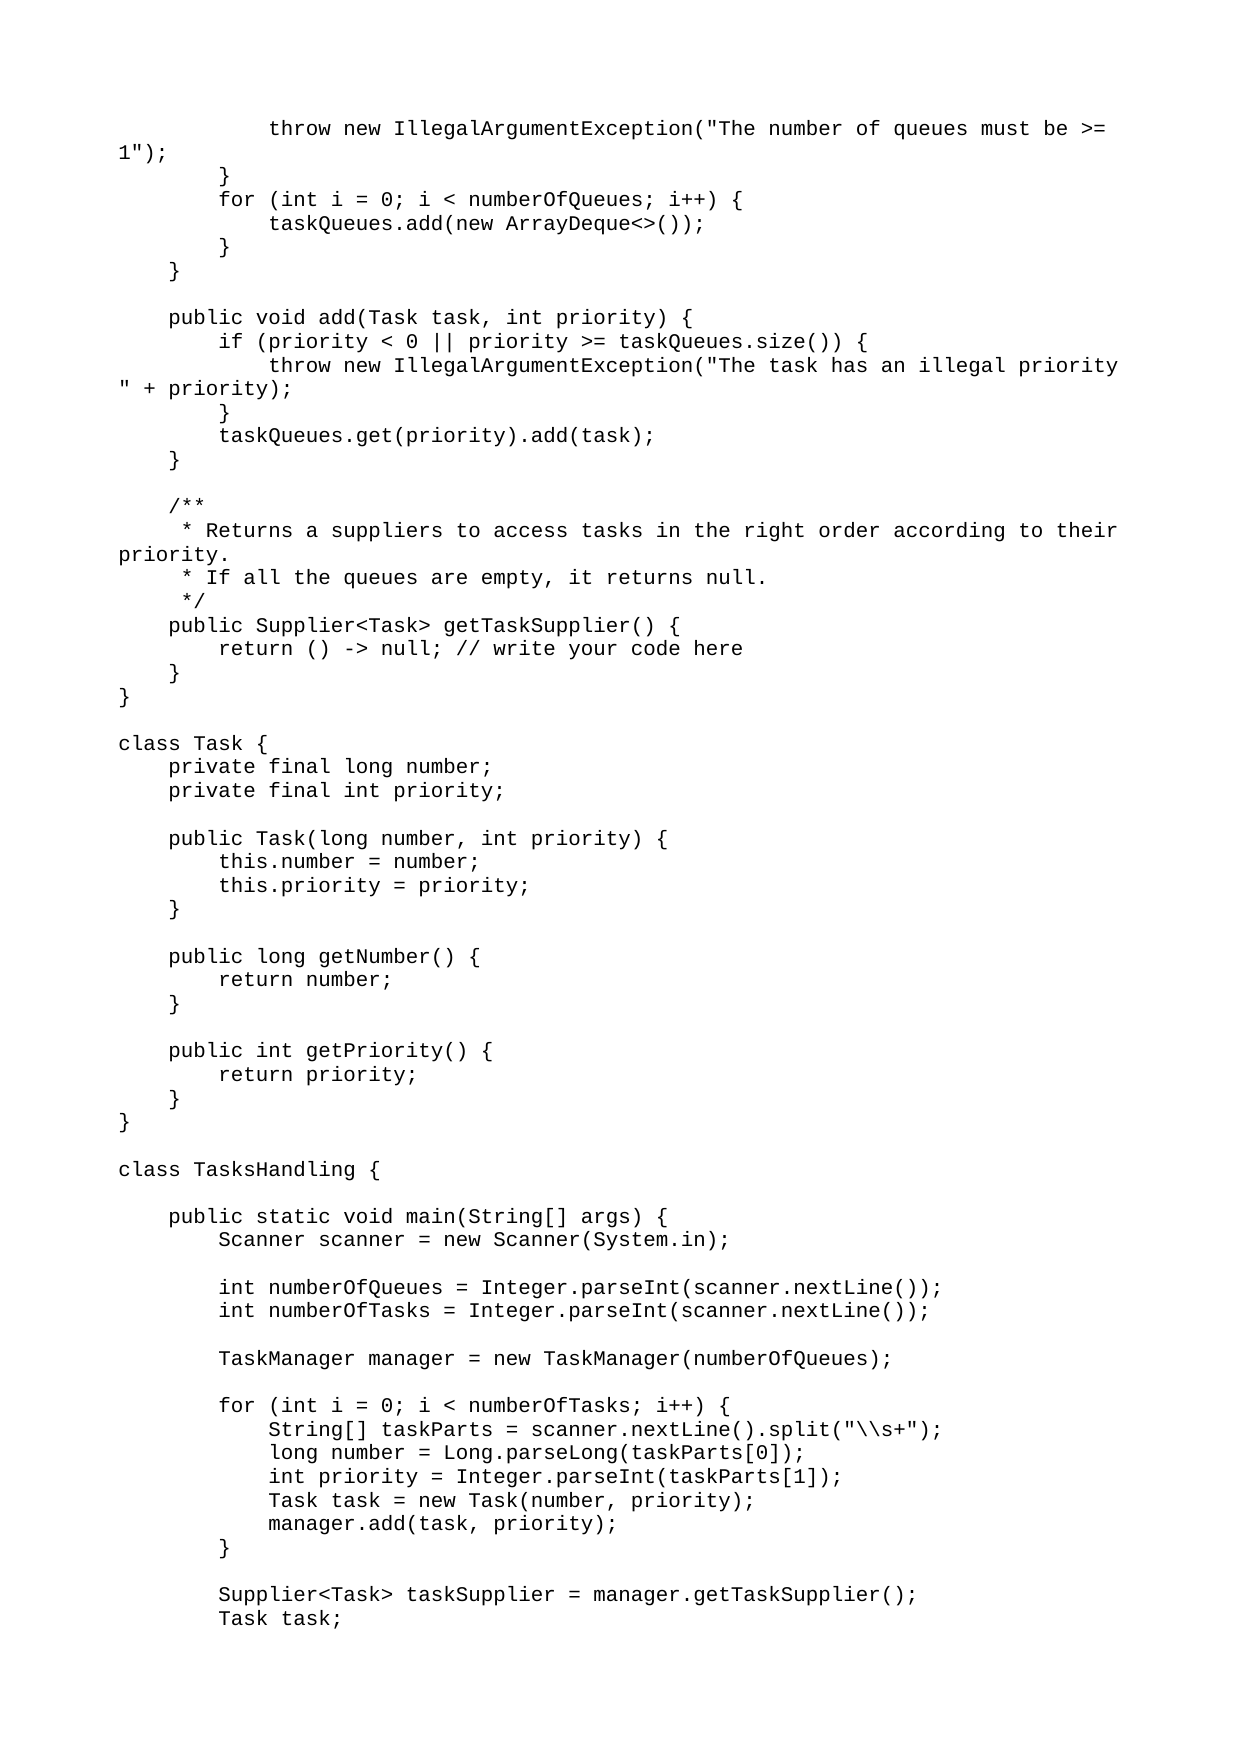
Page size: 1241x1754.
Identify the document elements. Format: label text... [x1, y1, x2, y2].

text } [118, 449, 1122, 473]
text throw new IllegalArgumentException("The task has an illegal priority " + priority); [118, 354, 1122, 402]
text public void add(Task task, int priority) { [118, 307, 1122, 331]
text Supplier<Task> taskSupplier = manager.getTaskSupplier(); [118, 1584, 1122, 1608]
text for (int i = 0; i < numberOfQueues; i++) { [118, 189, 1122, 213]
text Task task = new Task(number, priority); [118, 1489, 1122, 1513]
text for (int i = 0; i < numberOfTasks; i++) { [118, 1395, 1122, 1419]
text private final long number; [118, 757, 1122, 780]
text } [118, 165, 1122, 189]
text private final int priority; [118, 780, 1122, 804]
text if (priority < 0 || priority >= taskQueues.size()) { [118, 331, 1122, 354]
text public int getPriority() { [118, 1040, 1122, 1064]
text taskQueues.add(new ArrayDeque<>()); [118, 213, 1122, 236]
text } [118, 402, 1122, 426]
text int numberOfTasks = Integer.parseInt(scanner.nextLine()); [118, 1300, 1122, 1324]
text public long getNumber() { [118, 946, 1122, 969]
text } [118, 1088, 1122, 1111]
text int priority = Integer.parseInt(taskParts[1]); [118, 1466, 1122, 1489]
text /** [118, 496, 1122, 520]
text String[] taskParts = scanner.nextLine().split("\\s+"); [118, 1419, 1122, 1442]
text * Returns a suppliers to access tasks in the right order according to their priority. [118, 520, 1122, 567]
text Scanner scanner = new Scanner(System.in); [118, 1229, 1122, 1253]
text long number = Long.parseLong(taskParts[0]); [118, 1442, 1122, 1466]
text public Task(long number, int priority) { [118, 827, 1122, 851]
text this.priority = priority; [118, 875, 1122, 898]
text } [118, 1537, 1122, 1561]
text */ [118, 591, 1122, 615]
text class Task { [118, 733, 1122, 757]
text } [118, 662, 1122, 686]
text throw new IllegalArgumentException("The number of queues must be >= 1"); [118, 118, 1122, 165]
text TaskManager manager = new TaskManager(numberOfQueues); [118, 1348, 1122, 1371]
text manager.add(task, priority); [118, 1513, 1122, 1537]
text public static void main(String[] args) { [118, 1206, 1122, 1229]
text * If all the queues are empty, it returns null. [118, 567, 1122, 591]
text Task task; [118, 1608, 1122, 1631]
text return priority; [118, 1064, 1122, 1088]
text } [118, 993, 1122, 1017]
text } [118, 260, 1122, 284]
text return number; [118, 969, 1122, 993]
text taskQueues.get(priority).add(task); [118, 426, 1122, 449]
text public Supplier<Task> getTaskSupplier() { [118, 615, 1122, 638]
text class TasksHandling { [118, 1158, 1122, 1182]
text int numberOfQueues = Integer.parseInt(scanner.nextLine()); [118, 1277, 1122, 1300]
text } [118, 1111, 1122, 1135]
text } [118, 898, 1122, 922]
text } [118, 236, 1122, 260]
text } [118, 686, 1122, 709]
text this.number = number; [118, 851, 1122, 875]
text return () -> null; // write your code here [118, 638, 1122, 662]
